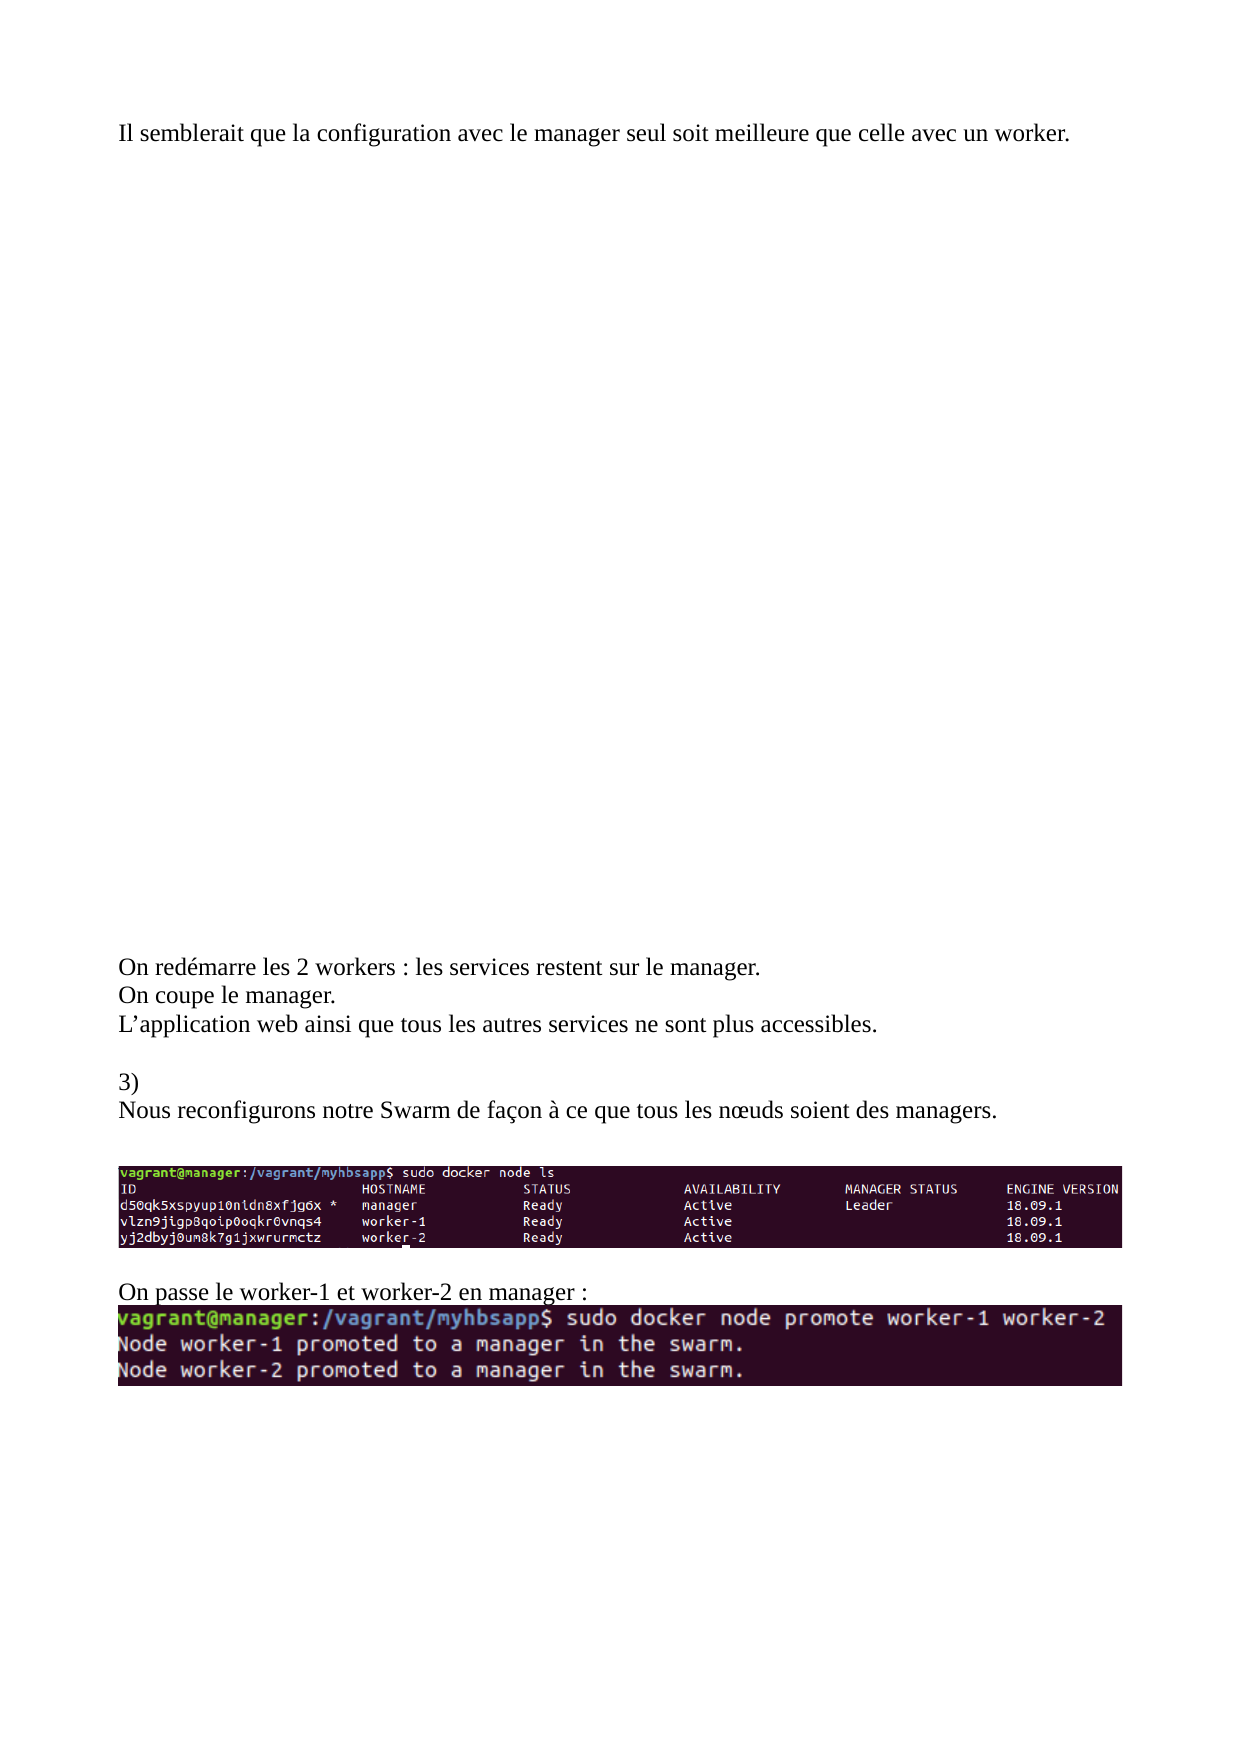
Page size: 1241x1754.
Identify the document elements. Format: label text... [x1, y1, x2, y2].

text Nous reconfigurons notre Swarm de façon à ce que tous les nœuds soient des managers. [118, 1096, 1122, 1124]
text 3) [118, 1067, 1122, 1096]
text On coupe le manager. [118, 981, 1122, 1009]
text Il semblerait que la configuration avec le manager seul soit meilleure que celle avec un worker. [118, 118, 1122, 147]
text On passe le worker-1 et worker-2 en manager : [118, 1277, 1122, 1305]
text On redémarre les 2 workers : les services restent sur le manager. [118, 952, 1122, 981]
picture [118, 1305, 1123, 1386]
text L’application web ainsi que tous les autres services ne sont plus accessibles. [118, 1009, 1122, 1038]
picture [118, 1166, 1123, 1248]
